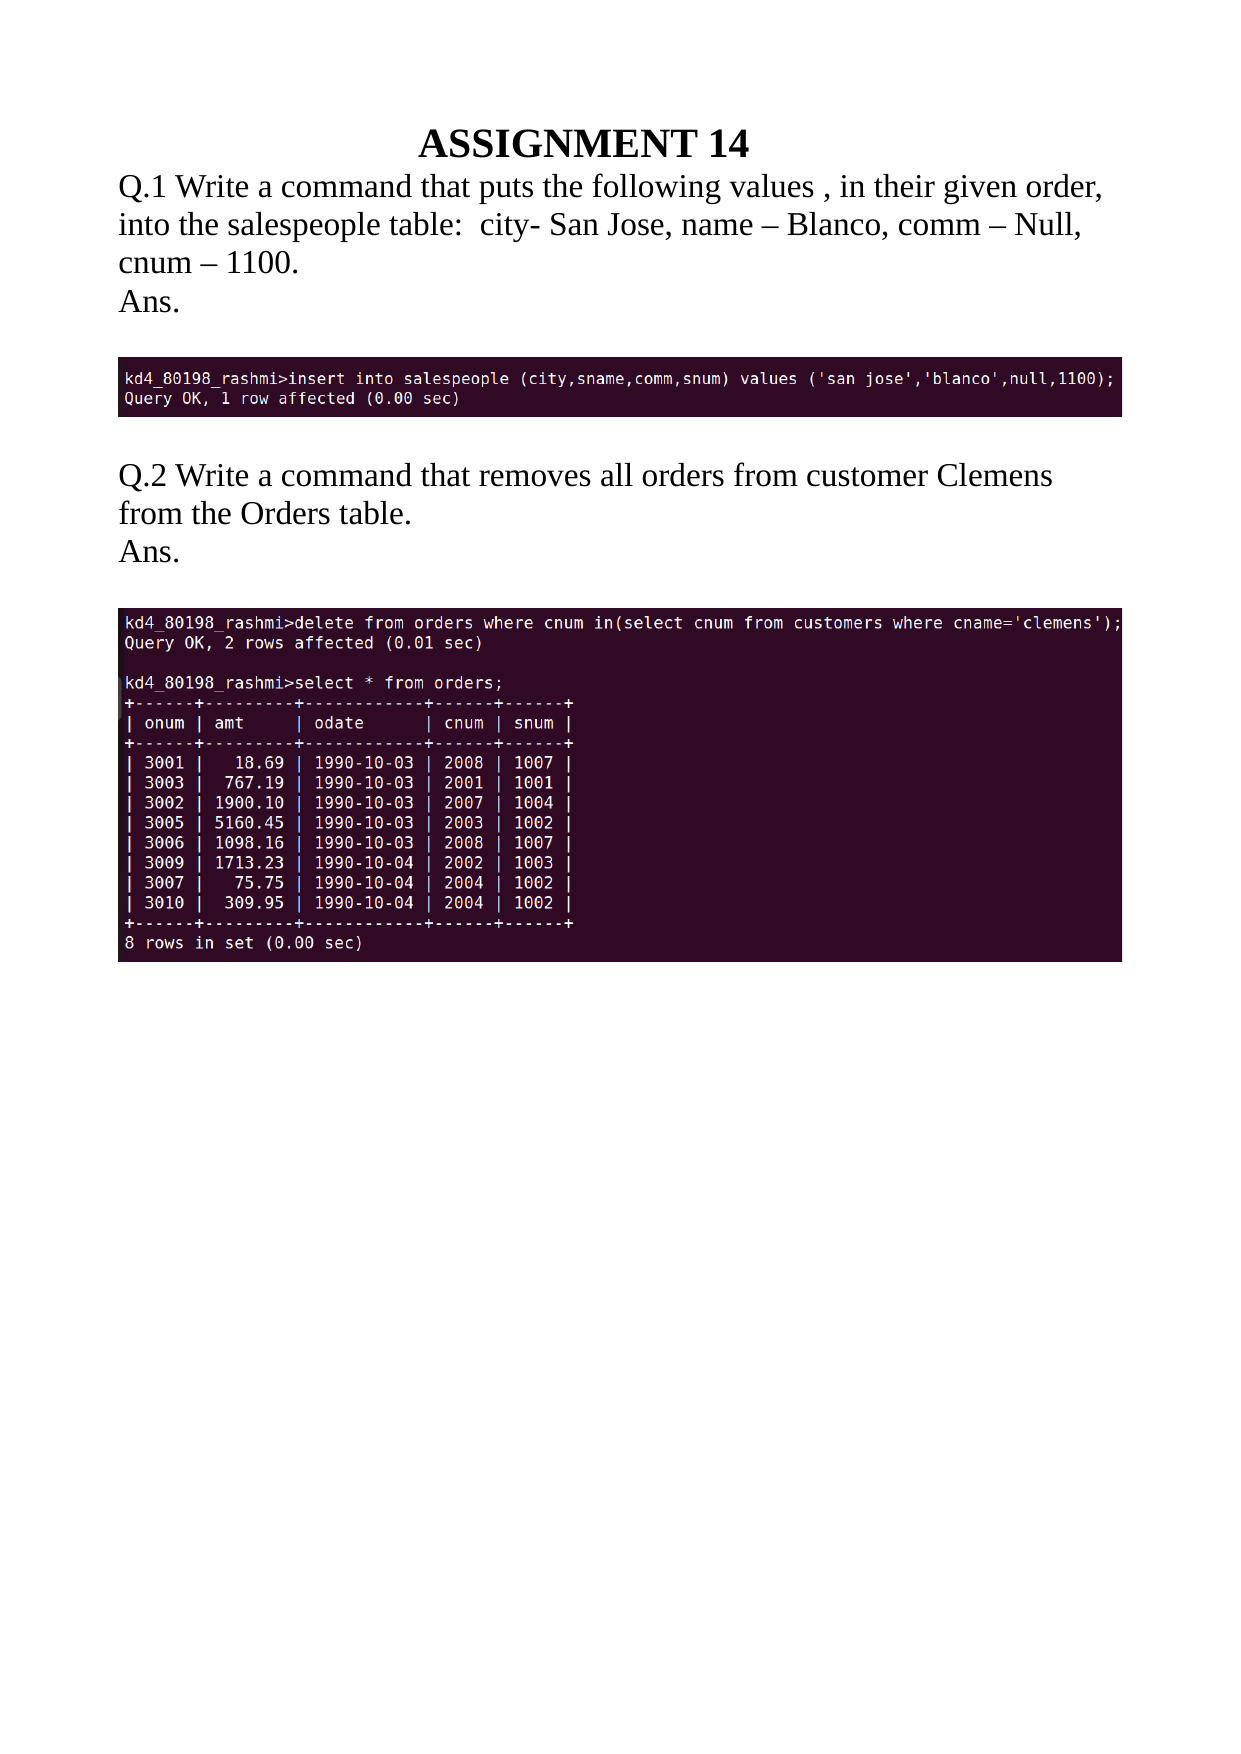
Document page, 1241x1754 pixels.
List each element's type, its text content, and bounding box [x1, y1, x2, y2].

text Q.2 Write a command that removes all orders from customer Clemens from the Orders table. [118, 455, 1122, 532]
picture [118, 357, 1123, 417]
text Q.1 Write a command that puts the following values , in their given order, into the salespeople table: city- San Jose, name – Blanco, comm – Null, cnum – 1100. [118, 166, 1122, 281]
text Ans. [118, 532, 1122, 570]
text ASSIGNMENT 14 [118, 118, 1122, 166]
text Ans. [118, 281, 1122, 319]
picture [118, 608, 1123, 962]
